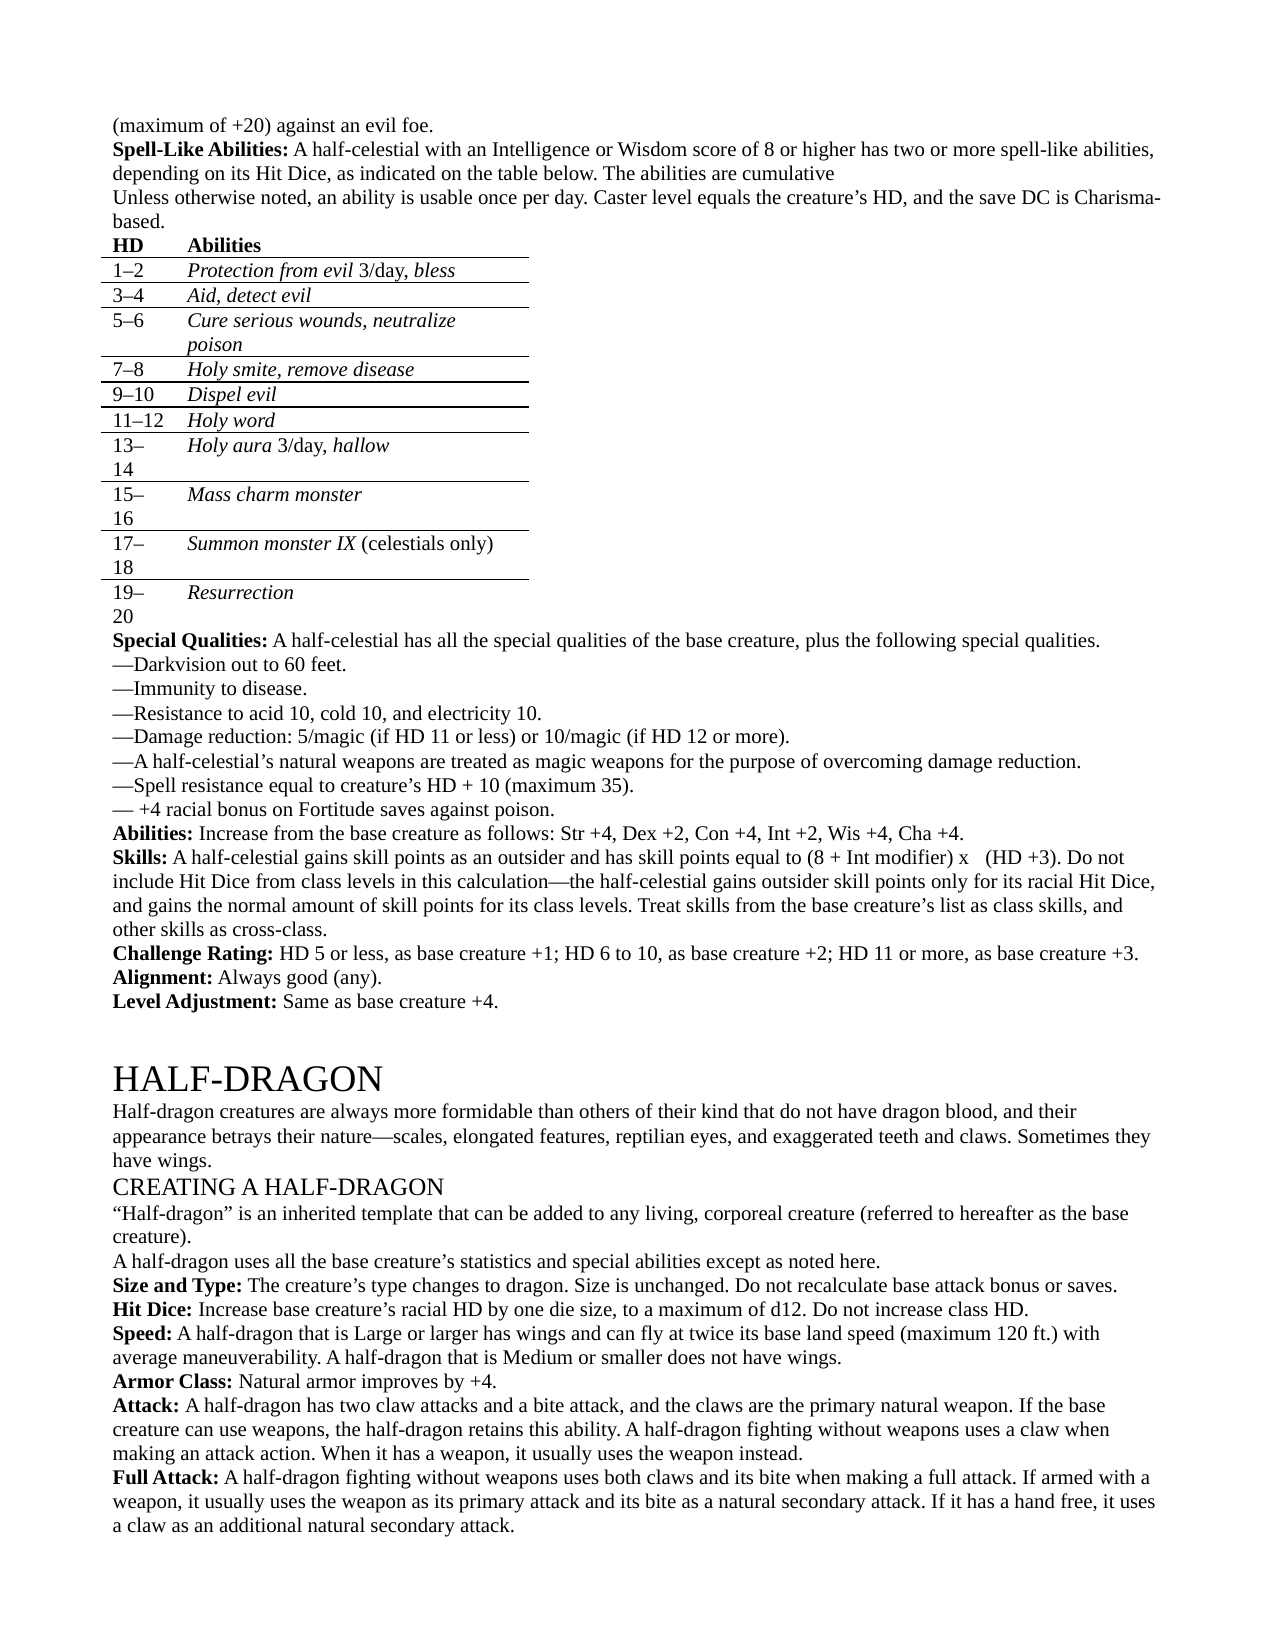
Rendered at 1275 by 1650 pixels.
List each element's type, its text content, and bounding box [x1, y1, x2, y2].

text CREATING A HALF-DRAGON [112, 1172, 1162, 1200]
text Half-dragon creatures are always more formidable than others of their kind that do not have dragon blood, and their appearance betrays their nature—scales, elongated features, reptilian eyes, and exaggerated teeth and claws. Sometimes they have wings. [112, 1099, 1162, 1172]
table_cell Holy word [176, 408, 529, 432]
text (maximum of +20) against an evil foe. [112, 112, 1162, 137]
table_cell 11–12 [101, 408, 176, 432]
text Size and Type: The creature’s type changes to dragon. Size is unchanged. Do not recalculate base attack bonus or saves. [112, 1273, 1162, 1297]
table_cell Summon monster IX (celestials only) [176, 531, 529, 579]
text Level Adjustment: Same as base creature +4. [112, 989, 1162, 1013]
text Abilities: Increase from the base creature as follows: Str +4, Dex +2, Con +4, Int +2, Wis +4, Cha +4. [112, 821, 1162, 845]
table_cell Aid, detect evil [176, 283, 529, 307]
table_cell 1–2 [101, 258, 176, 282]
table_cell 9–10 [101, 383, 176, 406]
text Attack: A half-dragon has two claw attacks and a bite attack, and the claws are the primary natural weapon. If the base creature can use weapons, the half-dragon retains this ability. A half-dragon fighting without weapons uses a claw when making an attack action. When it has a weapon, it usually uses the weapon instead. [112, 1393, 1162, 1465]
table_cell Holy smite, remove disease [176, 357, 529, 381]
text Full Attack: A half-dragon fighting without weapons uses both claws and its bite when making a full attack. If armed with a weapon, it usually uses the weapon as its primary attack and its bite as a natural secondary attack. If it has a hand free, it uses a claw as an additional natural secondary attack. [112, 1465, 1162, 1537]
table_header Abilities [176, 233, 529, 257]
text —Spell resistance equal to creature’s HD + 10 (maximum 35). [112, 773, 1162, 797]
text Hit Dice: Increase base creature’s racial HD by one die size, to a maximum of d12. Do not increase class HD. [112, 1297, 1162, 1321]
table_header HD [101, 233, 176, 257]
text Spell-Like Abilities: A half-celestial with an Intelligence or Wisdom score of 8 or higher has two or more spell-like abilities, depending on its Hit Dice, as indicated on the table below. The abilities are cumulative [112, 137, 1162, 185]
table_cell Protection from evil 3/day, bless [176, 258, 529, 282]
table_cell Dispel evil [176, 383, 529, 406]
table_cell Cure serious wounds, neutralize poison [176, 308, 529, 356]
table_cell 13–14 [101, 433, 176, 481]
table_cell Mass charm monster [176, 482, 529, 530]
text HALF-DRAGON [112, 1056, 1162, 1099]
text — +4 racial bonus on Fortitude saves against poison. [112, 797, 1162, 821]
table_cell 7–8 [101, 357, 176, 381]
table_cell 3–4 [101, 283, 176, 307]
text Challenge Rating: HD 5 or less, as base creature +1; HD 6 to 10, as base creature +2; HD 11 or more, as base creature +3. [112, 941, 1162, 965]
text —Damage reduction: 5/magic (if HD 11 or less) or 10/magic (if HD 12 or more). [112, 724, 1162, 748]
text —Resistance to acid 10, cold 10, and electricity 10. [112, 700, 1162, 724]
table_cell 19–20 [101, 580, 176, 628]
table_cell 15–16 [101, 482, 176, 530]
table_cell 17–18 [101, 531, 176, 579]
text —Immunity to disease. [112, 676, 1162, 700]
text —A half-celestial’s natural weapons are treated as magic weapons for the purpose of overcoming damage reduction. [112, 748, 1162, 773]
table_cell Holy aura 3/day, hallow [176, 433, 529, 481]
text A half-dragon uses all the base creature’s statistics and special abilities except as noted here. [112, 1248, 1162, 1273]
text “Half-dragon” is an inherited template that can be added to any living, corporeal creature (referred to hereafter as the base creature). [112, 1200, 1162, 1248]
text Alignment: Always good (any). [112, 965, 1162, 989]
text —Darkvision out to 60 feet. [112, 652, 1162, 676]
text Special Qualities: A half-celestial has all the special qualities of the base creature, plus the following special qualities. [112, 628, 1162, 652]
text Unless otherwise noted, an ability is usable once per day. Caster level equals the creature’s HD, and the save DC is Charisma-based. [112, 185, 1162, 233]
text Skills: A half-celestial gains skill points as an outsider and has skill points equal to (8 + Int modifier) x(HD +3). Do not include Hit Dice from class levels in this calculation—the half-celestial gains outsider skill points only for its racial Hit Dice, and gains the normal amount of skill points for its class levels. Treat skills from the base creature’s list as class skills, and other skills as cross-class. [112, 845, 1162, 941]
text Speed: A half-dragon that is Large or larger has wings and can fly at twice its base land speed (maximum 120 ft.) with average maneuverability. A half-dragon that is Medium or smaller does not have wings. [112, 1321, 1162, 1369]
table_cell 5–6 [101, 308, 176, 356]
table_cell Resurrection [176, 580, 529, 628]
text Armor Class: Natural armor improves by +4. [112, 1369, 1162, 1393]
